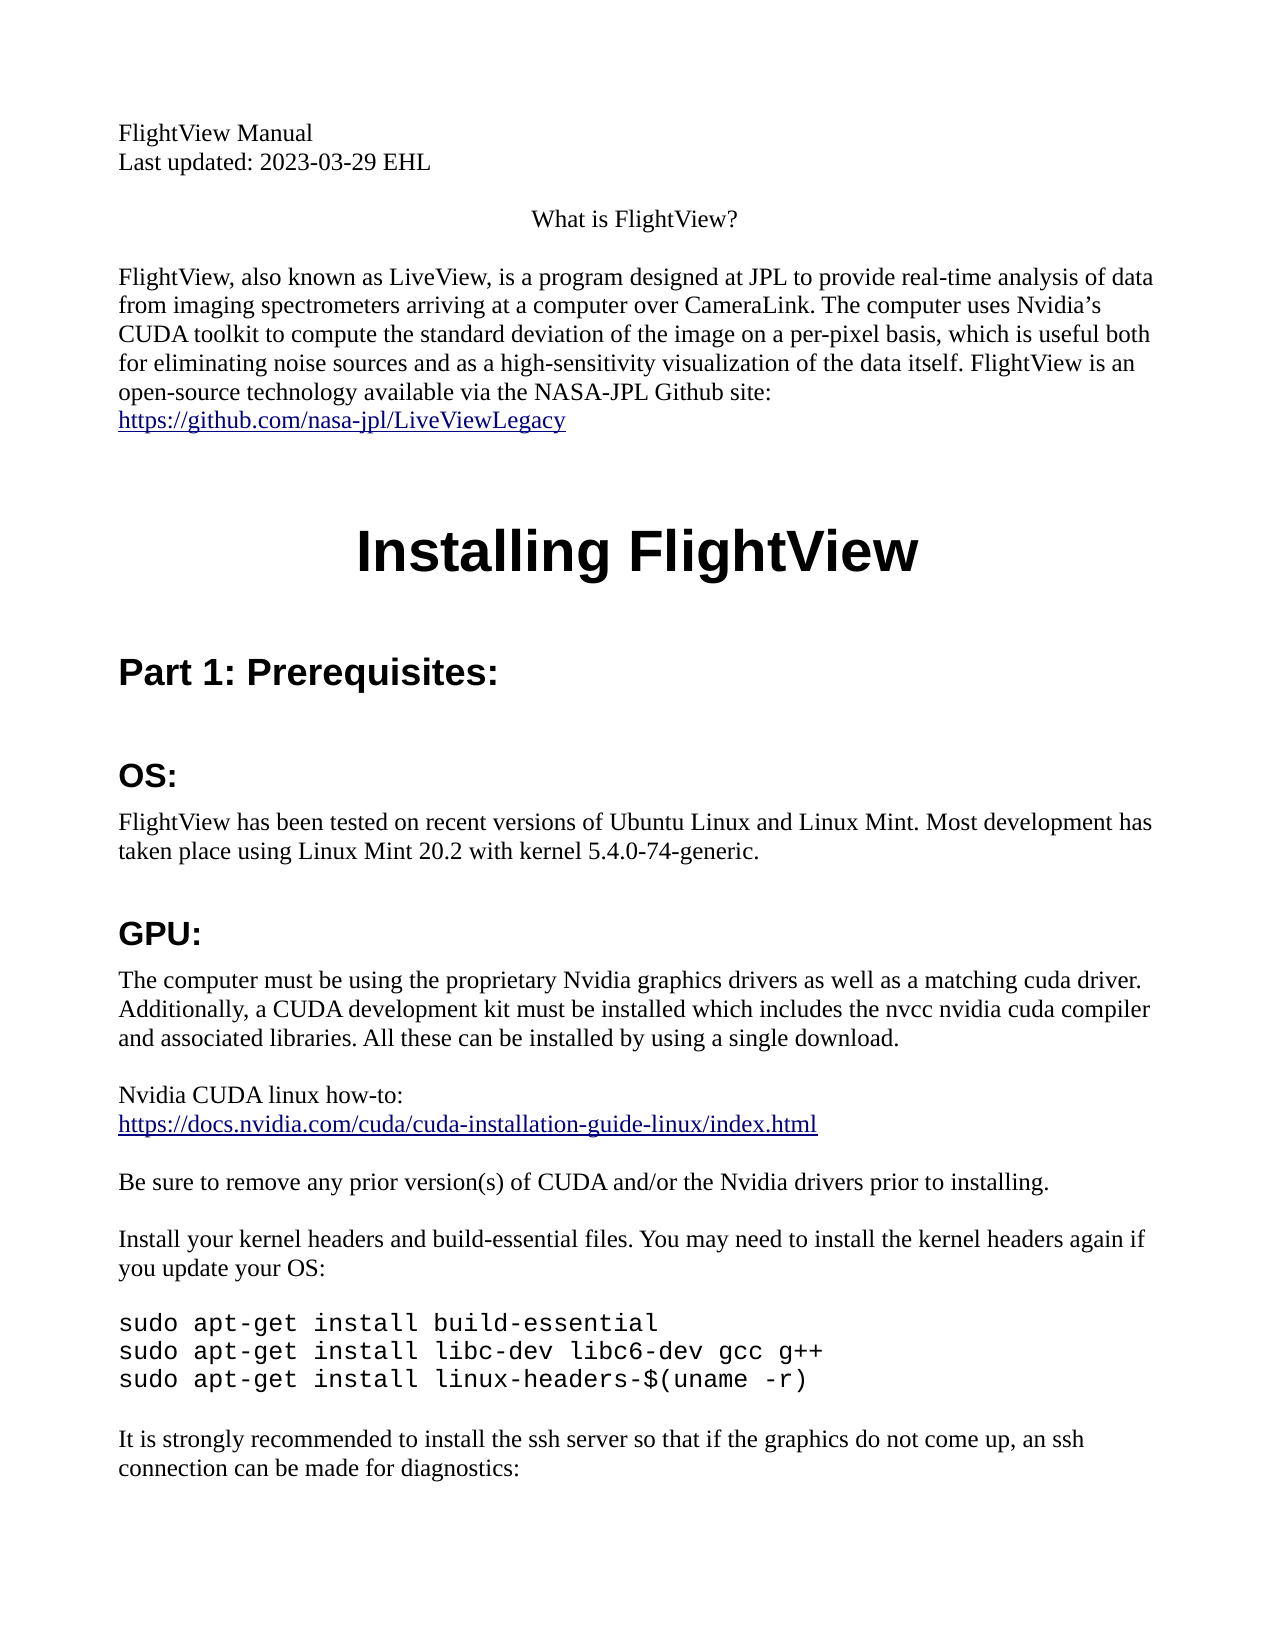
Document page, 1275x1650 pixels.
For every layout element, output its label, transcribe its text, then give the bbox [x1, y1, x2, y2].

text What is FlightView? [118, 204, 1157, 233]
text Last updated: 2023-03-29 EHL [118, 147, 1157, 176]
text FlightView has been tested on recent versions of Ubuntu Linux and Linux Mint. Most development has taken place using Linux Mint 20.2 with kernel 5.4.0-74-generic. [118, 807, 1157, 864]
title Installing FlightView [118, 517, 1157, 584]
text sudo apt-get install build-essential [118, 1310, 1157, 1339]
subtitle Part 1: Prerequisites: [118, 650, 1157, 694]
text FlightView, also known as LiveView, is a program designed at JPL to provide real-time analysis of data from imaging spectrometers arriving at a computer over CameraLink. The computer uses Nvidia’s CUDA toolkit to compute the standard deviation of the image on a per-pixel basis, which is useful both for eliminating noise sources and as a high-sensitivity visualization of the data itself. FlightView is an open-source technology available via the NASA-JPL Github site: https://github.com/nasa-jpl/LiveViewLegacy [118, 262, 1157, 434]
text FlightView Manual [118, 118, 1157, 147]
text Install your kernel headers and build-essential files. You may need to install the kernel headers again if you update your OS: [118, 1224, 1157, 1282]
text The computer must be using the proprietary Nvidia graphics drivers as well as a matching cuda driver. Additionally, a CUDA development kit must be installed which includes the nvcc nvidia cuda compiler and associated libraries. All these can be installed by using a single download. [118, 965, 1157, 1052]
text sudo apt-get install libc-dev libc6-dev gcc g++ [118, 1339, 1157, 1367]
text https://docs.nvidia.com/cuda/cuda-installation-guide-linux/index.html [118, 1109, 1157, 1138]
subtitle GPU: [118, 914, 1157, 953]
text Be sure to remove any prior version(s) of CUDA and/or the Nvidia drivers prior to installing. [118, 1167, 1157, 1195]
text sudo apt-get install linux-headers-$(uname -r) [118, 1367, 1157, 1395]
text Nvidia CUDA linux how-to: [118, 1080, 1157, 1109]
text It is strongly recommended to install the ssh server so that if the graphics do not come up, an ssh connection can be made for diagnostics: [118, 1424, 1157, 1482]
subtitle OS: [118, 756, 1157, 794]
